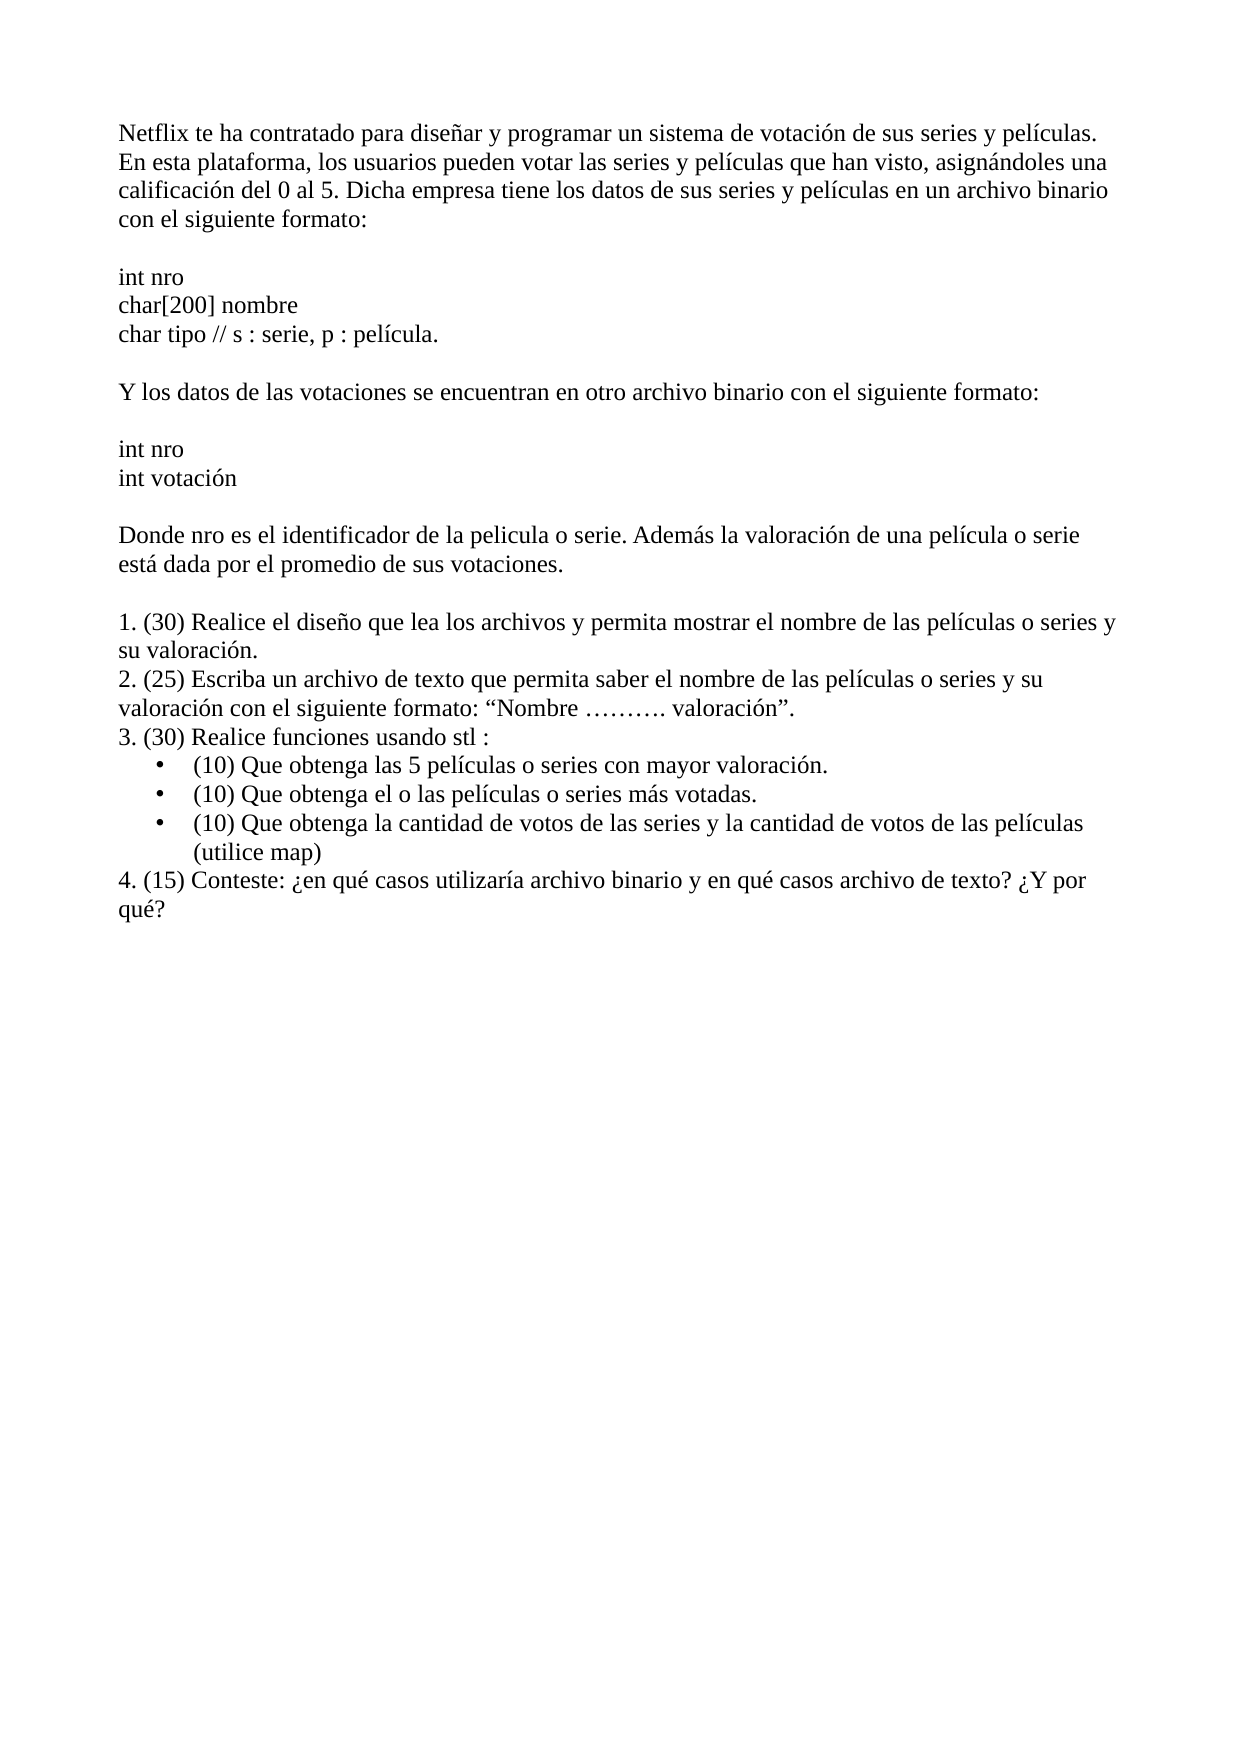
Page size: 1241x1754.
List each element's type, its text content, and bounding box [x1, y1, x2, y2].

list (10) Que obtenga el o las películas o series más votadas. [156, 779, 1122, 808]
text 2. (25) Escriba un archivo de texto que permita saber el nombre de las películas o series y su valoración con el siguiente formato: “Nombre ………. valoración”. [118, 664, 1122, 722]
text char[200] nombre [118, 291, 1122, 319]
text 3. (30) Realice funciones usando stl : [118, 722, 1122, 751]
text Donde nro es el identificador de la pelicula o serie. Además la valoración de una película o serie está dada por el promedio de sus votaciones. [118, 521, 1122, 578]
text 4. (15) Conteste: ¿en qué casos utilizaría archivo binario y en qué casos archivo de texto? ¿Y por qué? [118, 866, 1122, 923]
text int nro [118, 434, 1122, 463]
text 1. (30) Realice el diseño que lea los archivos y permita mostrar el nombre de las películas o series y su valoración. [118, 607, 1122, 664]
text int votación [118, 463, 1122, 492]
text Netflix te ha contratado para diseñar y programar un sistema de votación de sus series y películas. En esta plataforma, los usuarios pueden votar las series y películas que han visto, asignándoles una calificación del 0 al 5. Dicha empresa tiene los datos de sus series y películas en un archivo binario con el siguiente formato: [118, 118, 1122, 233]
list (10) Que obtenga la cantidad de votos de las series y la cantidad de votos de las películas (utilice map) [156, 808, 1122, 866]
list (10) Que obtenga las 5 películas o series con mayor valoración. [156, 751, 1122, 779]
text char tipo // s : serie, p : película. [118, 319, 1122, 348]
text int nro [118, 262, 1122, 291]
text Y los datos de las votaciones se encuentran en otro archivo binario con el siguiente formato: [118, 377, 1122, 406]
